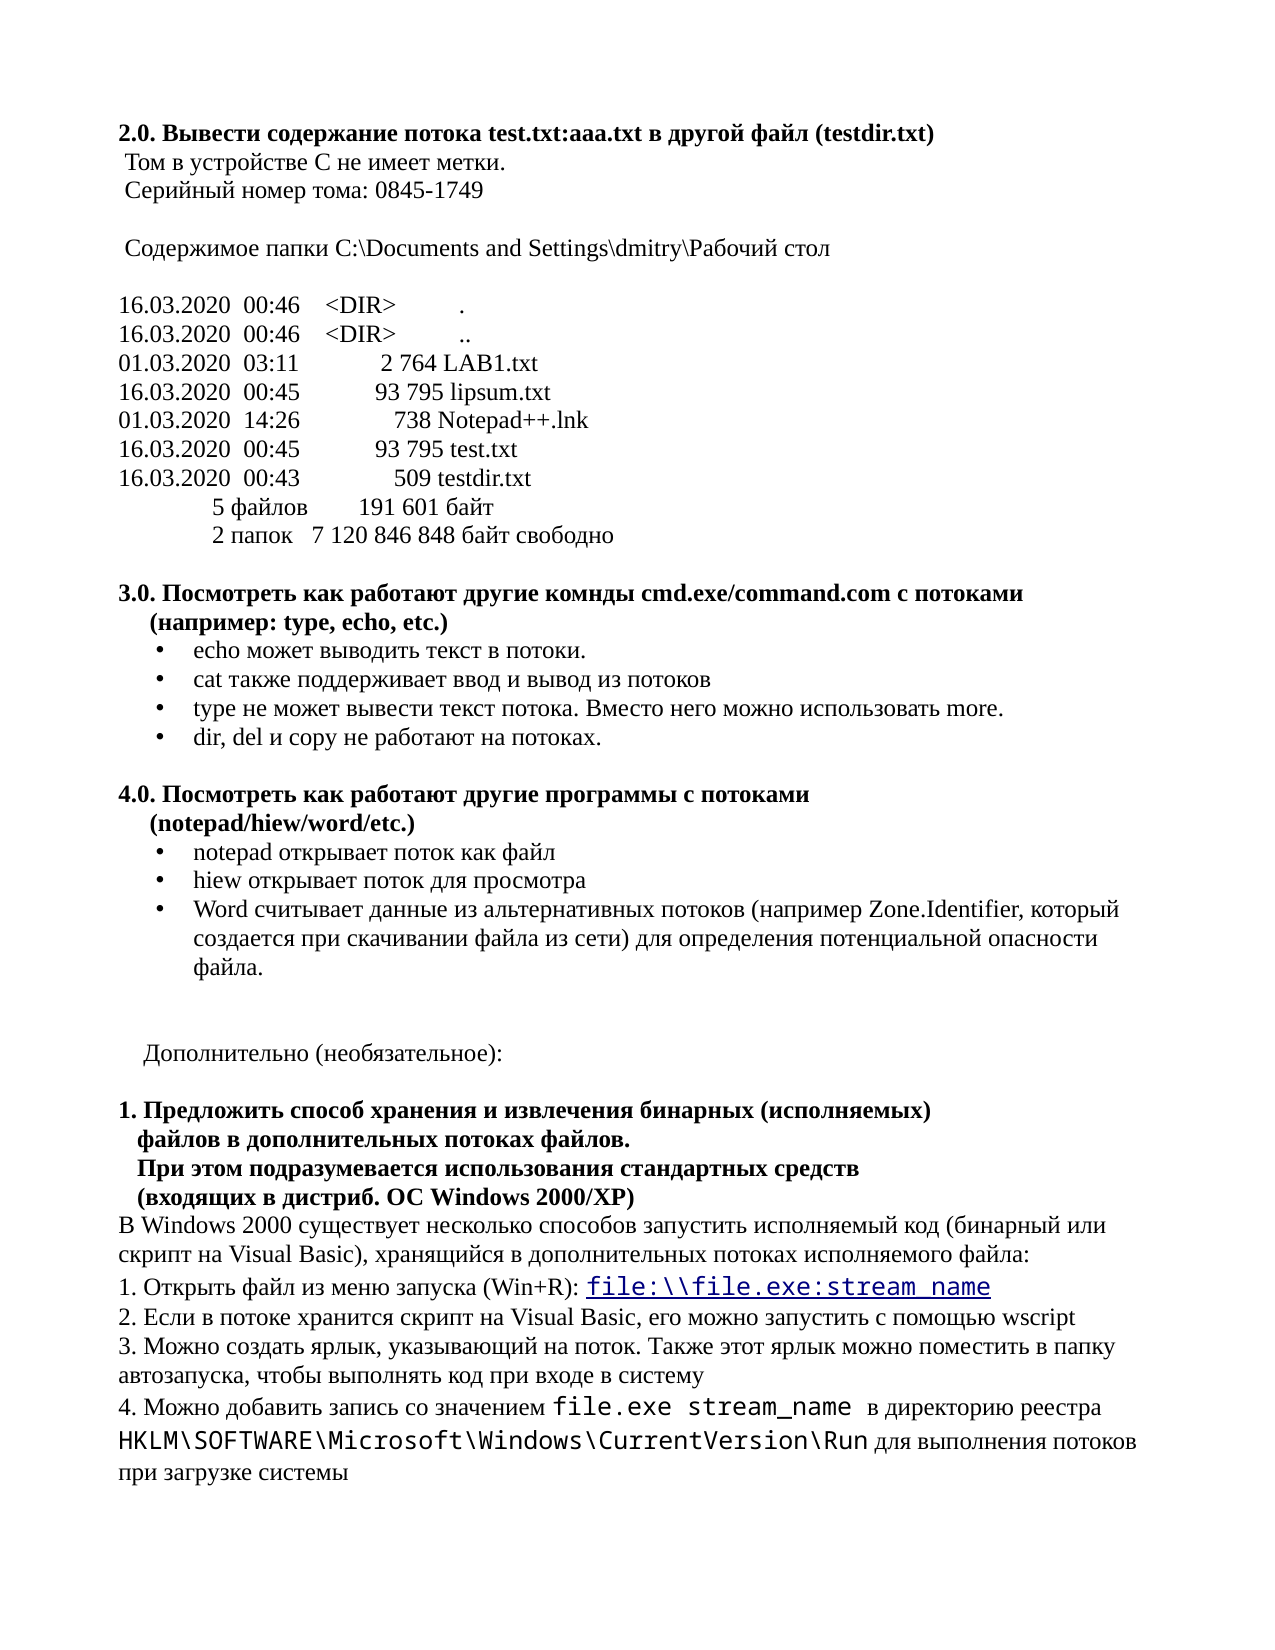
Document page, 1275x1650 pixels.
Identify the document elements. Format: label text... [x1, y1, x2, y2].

text 3. Можно создать ярлык, указывающий на поток. Также этот ярлык можно поместить в папку автозапуска, чтобы выполнять код при входе в систему [118, 1331, 1157, 1388]
text 4.0. Посмотреть как работают другие программы с потоками [118, 779, 1157, 808]
text (например: type, echo, etc.) [118, 607, 1157, 636]
text 16.03.2020 00:45 93 795 test.txt [118, 434, 1157, 463]
text 1. Предложить способ хранения и извлечения бинарных (исполняемых) [118, 1096, 1157, 1124]
list Word считывает данные из альтернативных потоков (например Zone.Identifier, который создается при скачивании файла из сети) для определения потенциальной опасности файла. [156, 894, 1157, 981]
text В Windows 2000 существует несколько способов запустить исполняемый код (бинарный или скрипт на Visual Basic), хранящийся в дополнительных потоках исполняемого файла: [118, 1211, 1157, 1268]
text 2.0. Вывести содержание потока test.txt:aaa.txt в другой файл (testdir.txt) [118, 118, 1157, 147]
text 01.03.2020 03:11 2 764 LAB1.txt [118, 348, 1157, 377]
text файлов в дополнительных потоках файлов. [118, 1124, 1157, 1153]
list type не может вывести текст потока. Вместо него можно использовать more. [156, 693, 1157, 722]
text 1. Открыть файл из меню запуска (Win+R): file:\\file.exe:stream_name [118, 1268, 1157, 1302]
text 16.03.2020 00:46 <DIR> .. [118, 319, 1157, 348]
text (notepad/hiew/word/etc.) [118, 808, 1157, 837]
list hiew открывает поток для просмотра [156, 866, 1157, 894]
text 5 файлов 191 601 байт [118, 492, 1157, 521]
text 3.0. Посмотреть как работают другие комнды cmd.exe/command.com с потоками [118, 578, 1157, 607]
text Содержимое папки C:\Documents and Settings\dmitry\Рабочий стол [118, 233, 1157, 262]
list echo может выводить текст в потоки. [156, 636, 1157, 664]
text 2 папок 7 120 846 848 байт свободно [118, 521, 1157, 549]
text 01.03.2020 14:26 738 Notepad++.lnk [118, 406, 1157, 434]
text 16.03.2020 00:45 93 795 lipsum.txt [118, 377, 1157, 406]
list dir, del и copy не работают на потоках. [156, 722, 1157, 751]
text Дополнительно (необязательное): [118, 1038, 1157, 1067]
text 16.03.2020 00:43 509 testdir.txt [118, 463, 1157, 492]
text 4. Можно добавить запись со значением file.exe stream_name в директорию реестра HKLM\SOFTWARE\Microsoft\Windows\CurrentVersion\Run для выполнения потоков при загрузке системы [118, 1388, 1157, 1485]
text 16.03.2020 00:46 <DIR> . [118, 291, 1157, 319]
text (входящих в дистриб. ОС Windows 2000/XP) [118, 1182, 1157, 1211]
text При этом подразумевается использования стандартных средств [118, 1153, 1157, 1182]
text Том в устройстве C не имеет метки. [118, 147, 1157, 176]
list notepad открывает поток как файл [156, 837, 1157, 866]
list cat также поддерживает ввод и вывод из потоков [156, 664, 1157, 693]
text Серийный номер тома: 0845-1749 [118, 176, 1157, 204]
text 2. Если в потоке хранится скрипт на Visual Basic, его можно запустить с помощью wscript [118, 1302, 1157, 1331]
